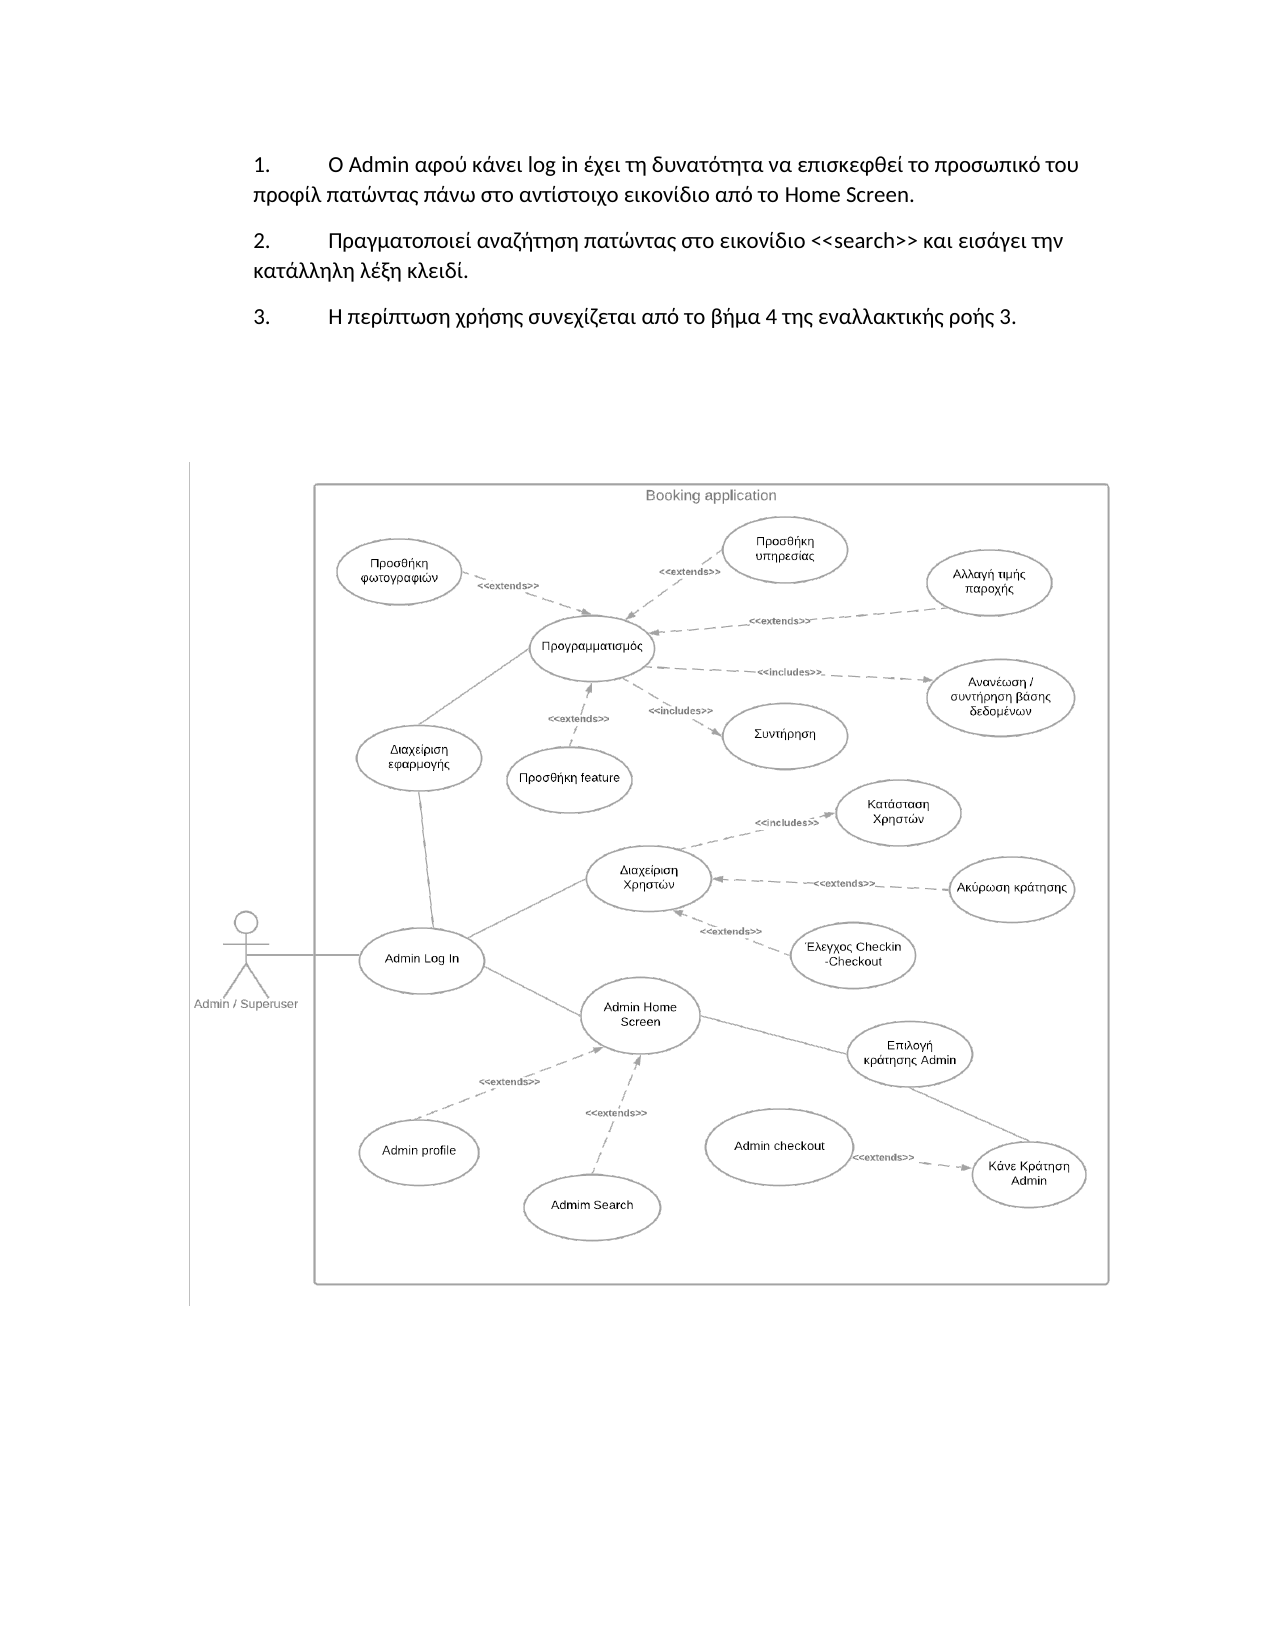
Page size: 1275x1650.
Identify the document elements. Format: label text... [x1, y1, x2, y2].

list Η περίπτωση χρήσης συνεχίζεται από το βήμα 4 της εναλλακτικής ροής 3. [253, 302, 1125, 330]
list Ο Admin αφού κάνει log in έχει τη δυνατότητα να επισκεφθεί το προσωπικό του προφίλ πατώντας πάνω στο αντίστοιχο εικονίδιο από το Home Screen. [253, 150, 1125, 208]
list Πραγματοποιεί αναζήτηση πατώντας στο εικονίδιο <<search>> και εισάγει την κατάλληλη λέξη κλειδί. [253, 226, 1125, 284]
